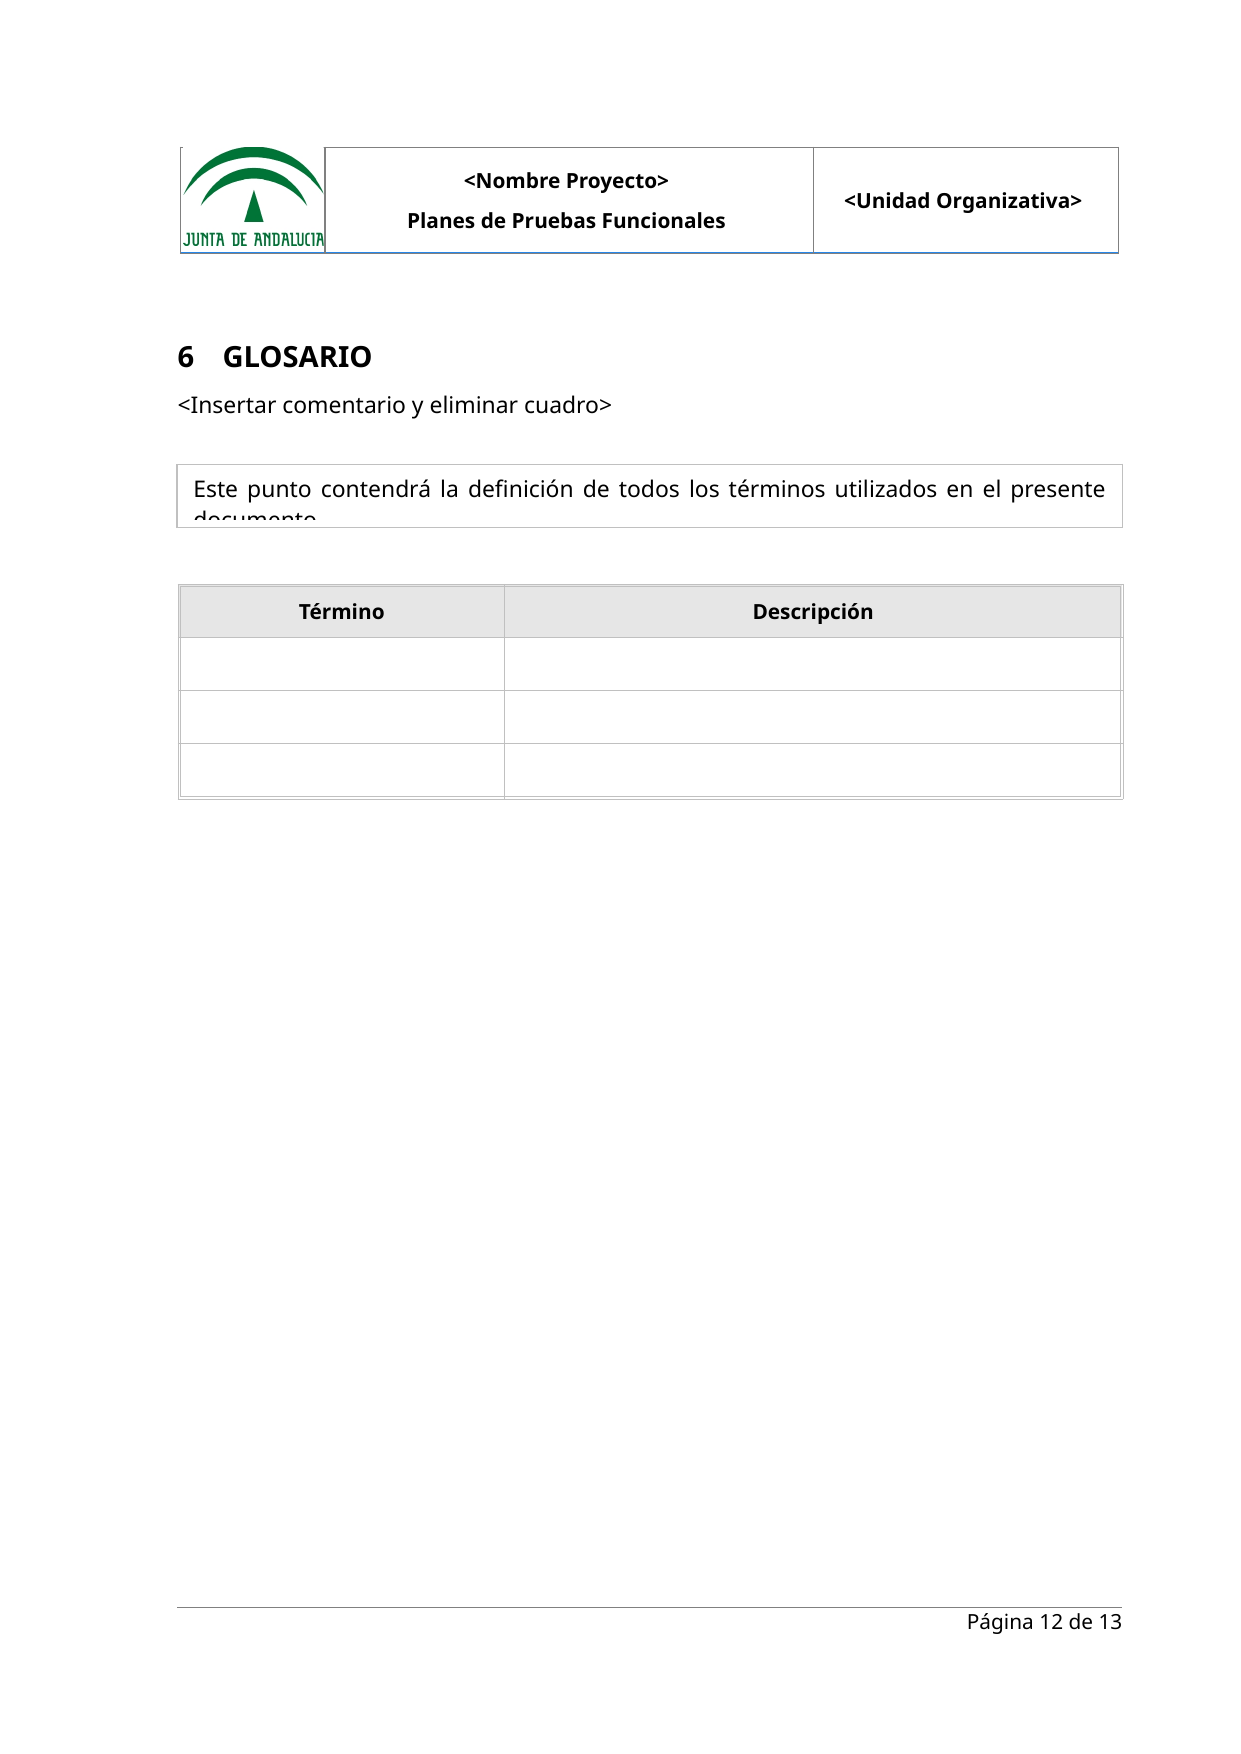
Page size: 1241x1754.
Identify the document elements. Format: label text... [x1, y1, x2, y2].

table_cell [181, 744, 504, 796]
text <Insertar comentario y eliminar cuadro> [177, 389, 1122, 420]
table_cell [505, 638, 1120, 690]
table_header Descripción [505, 587, 1120, 637]
picture [183, 147, 324, 246]
table_cell [181, 638, 504, 690]
text Este punto contendrá la definición de todos los términos utilizados en el presente documento. [193, 473, 1106, 519]
table_cell [505, 691, 1120, 743]
table_header Término [181, 587, 504, 637]
table_cell [505, 744, 1120, 796]
table_cell [181, 691, 504, 743]
subtitle GLOSARIO [177, 336, 1122, 376]
